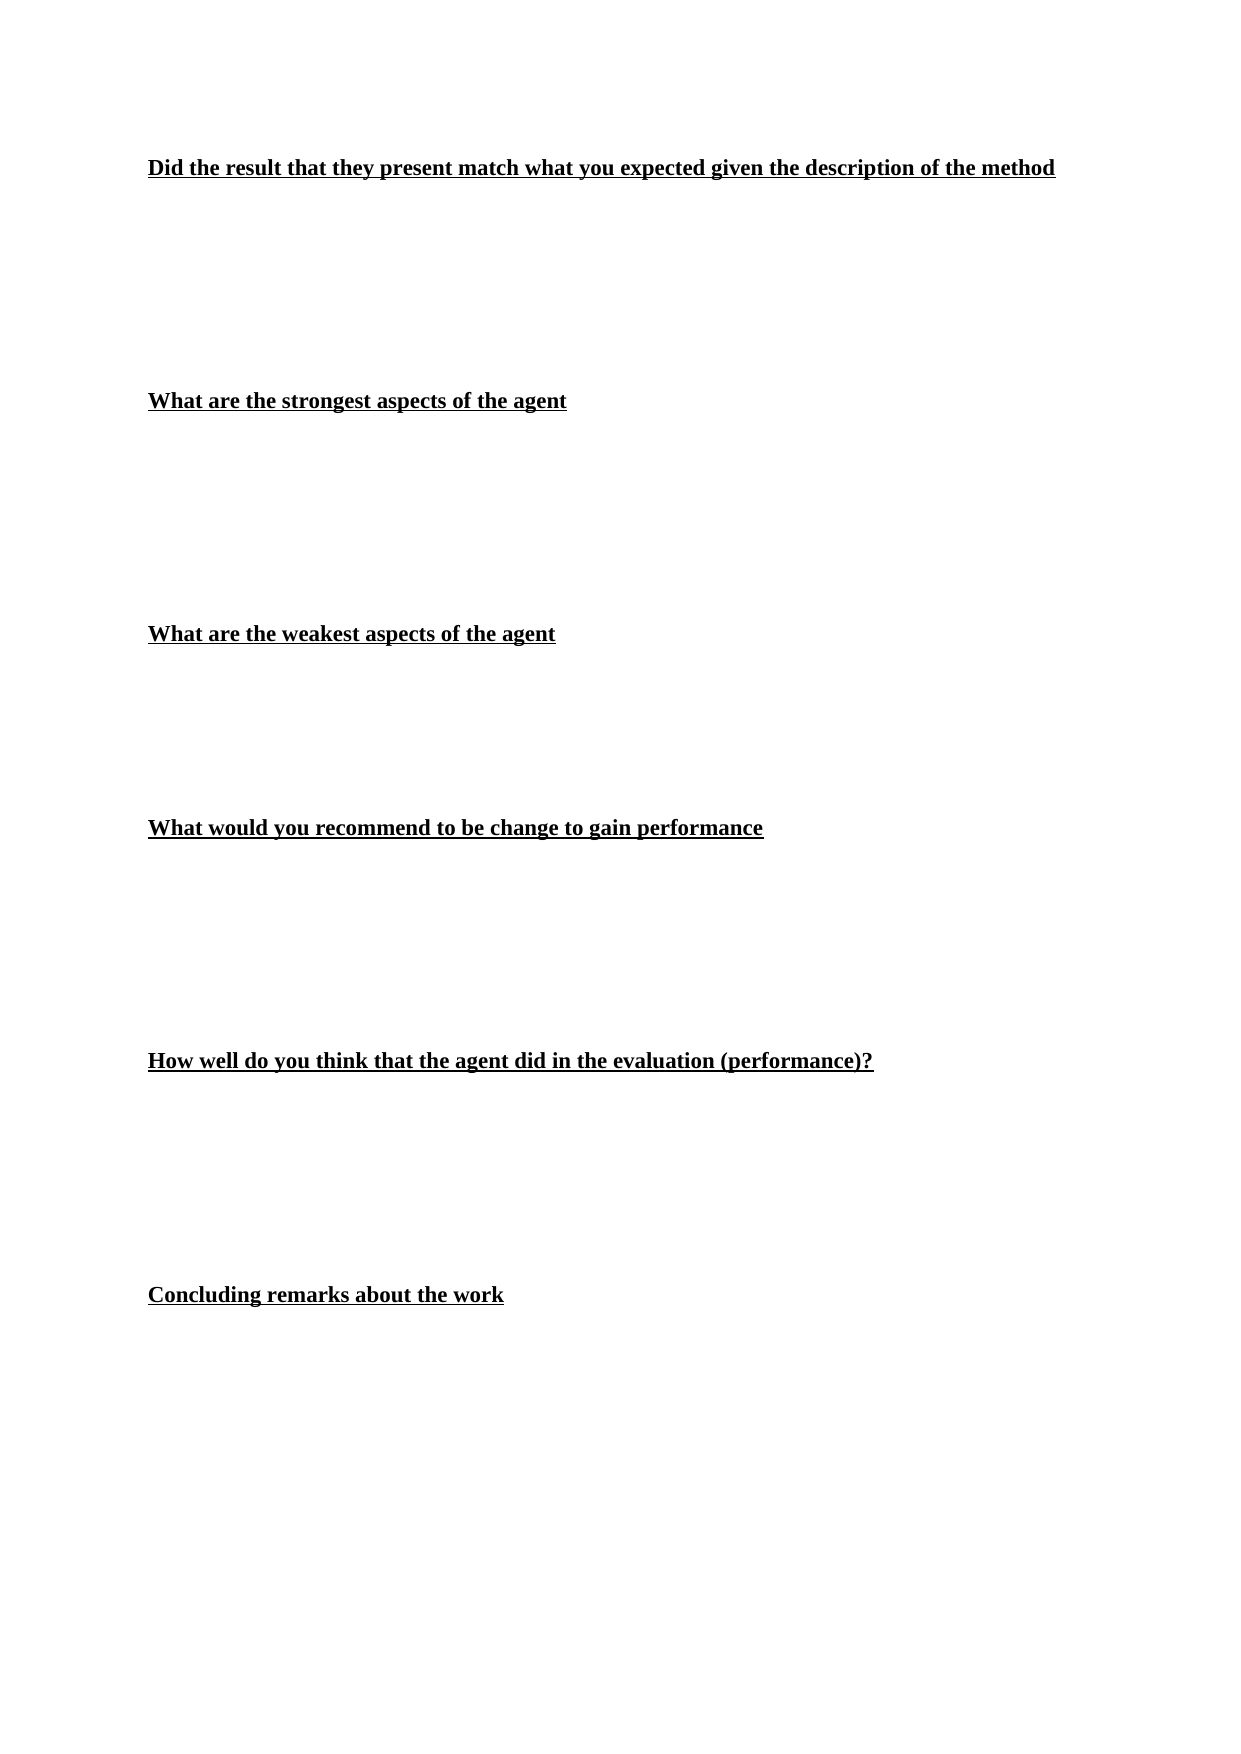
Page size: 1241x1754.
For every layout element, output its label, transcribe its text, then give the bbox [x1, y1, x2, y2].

text What are the weakest aspects of the agent [148, 620, 1092, 647]
text Did the result that they present match what you expected given the description of the method [148, 154, 1092, 180]
text What are the strongest aspects of the agent [148, 387, 1092, 413]
text How well do you think that the agent did in the evaluation (performance)? [148, 1048, 1092, 1074]
text What would you recommend to be change to gain performance [148, 814, 1092, 841]
text Concluding remarks about the work [148, 1281, 1092, 1307]
